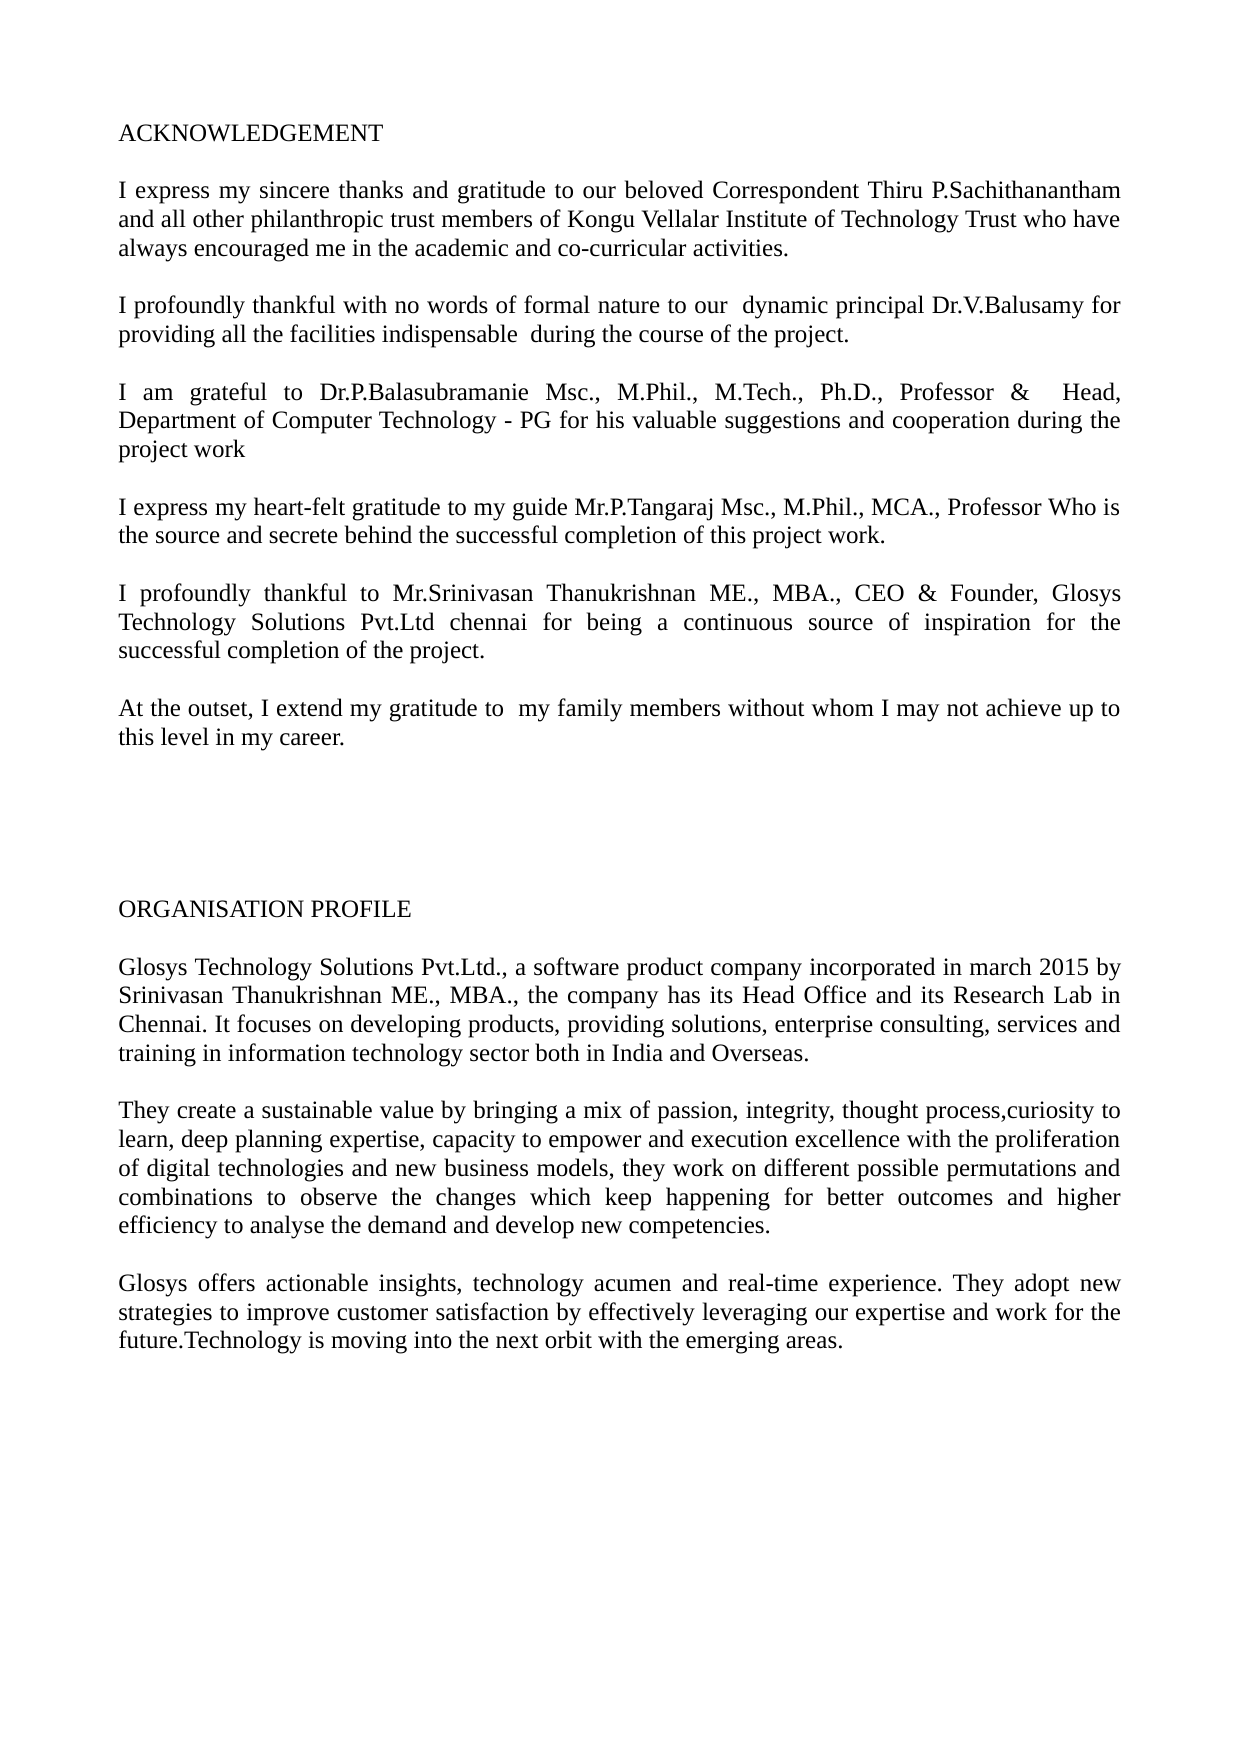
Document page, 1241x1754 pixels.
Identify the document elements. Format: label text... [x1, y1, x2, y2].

text At the outset, I extend my gratitude to my family members without whom I may not achieve up to this level in my career. [118, 693, 1122, 751]
text I profoundly thankful to Mr.Srinivasan Thanukrishnan ME., MBA., CEO & Founder, Glosys Technology Solutions Pvt.Ltd chennai for being a continuous source of inspiration for the successful completion of the project. [118, 578, 1122, 664]
text Glosys offers actionable insights, technology acumen and real-time experience. They adopt new strategies to improve customer satisfaction by effectively leveraging our expertise and work for the future.Technology is moving into the next orbit with the emerging areas. [118, 1268, 1122, 1354]
text I express my heart-felt gratitude to my guide Mr.P.Tangaraj Msc., M.Phil., MCA., Professor Who is the source and secrete behind the successful completion of this project work. [118, 492, 1122, 549]
text I profoundly thankful with no words of formal nature to our dynamic principal Dr.V.Balusamy for providing all the facilities indispensable during the course of the project. [118, 291, 1122, 348]
text ACKNOWLEDGEMENT [118, 118, 1122, 147]
text Glosys Technology Solutions Pvt.Ltd., a software product company incorporated in march 2015 by Srinivasan Thanukrishnan ME., MBA., the company has its Head Office and its Research Lab in Chennai. It focuses on developing products, providing solutions, enterprise consulting, services and training in information technology sector both in India and Overseas. [118, 952, 1122, 1067]
text They create a sustainable value by bringing a mix of passion, integrity, thought process,curiosity to learn, deep planning expertise, capacity to empower and execution excellence with the proliferation of digital technologies and new business models, they work on different possible permutations and combinations to observe the changes which keep happening for better outcomes and higher efficiency to analyse the demand and develop new competencies. [118, 1096, 1122, 1239]
text I express my sincere thanks and gratitude to our beloved Correspondent Thiru P.Sachithanantham and all other philanthropic trust members of Kongu Vellalar Institute of Technology Trust who have always encouraged me in the academic and co-curricular activities. [118, 176, 1122, 262]
text ORGANISATION PROFILE [118, 894, 1122, 923]
text I am grateful to Dr.P.Balasubramanie Msc., M.Phil., M.Tech., Ph.D., Professor & Head, Department of Computer Technology - PG for his valuable suggestions and cooperation during the project work [118, 377, 1122, 463]
